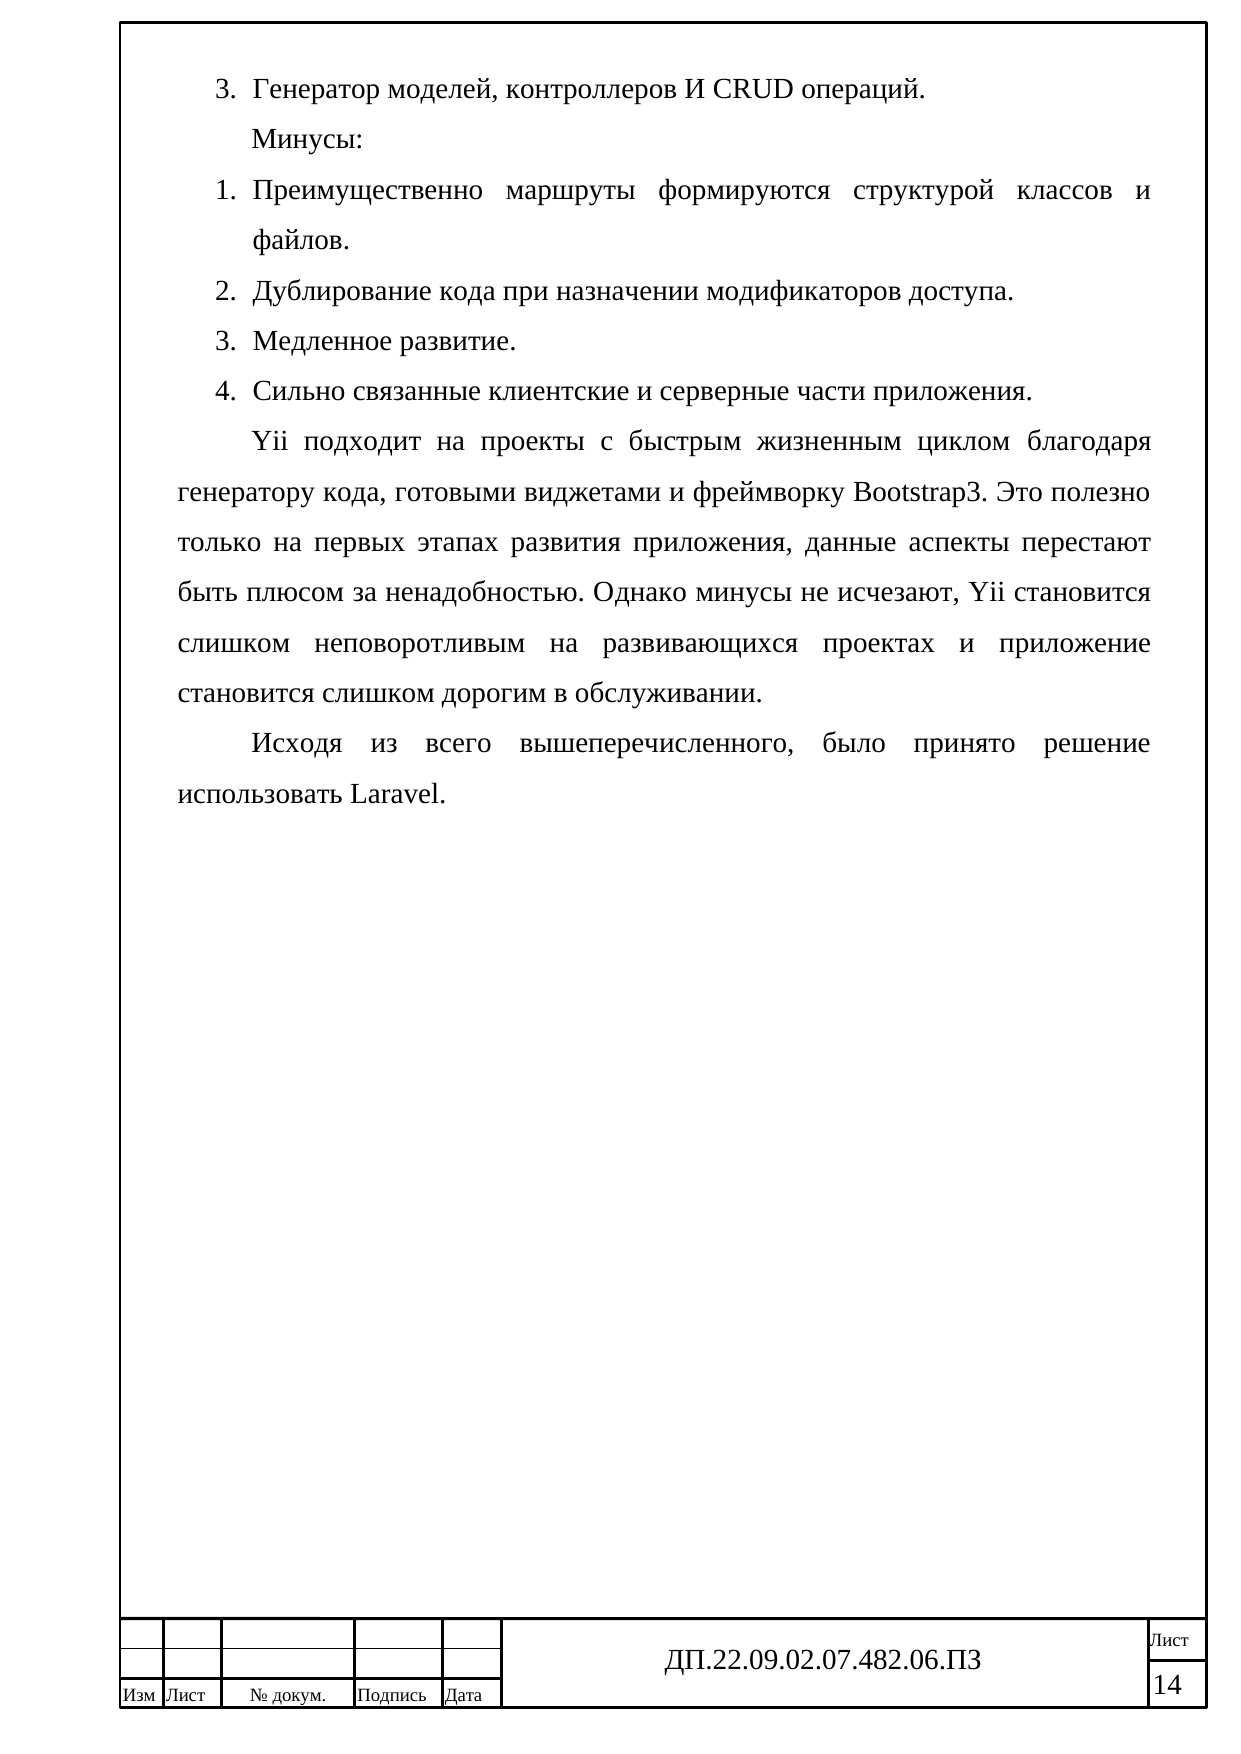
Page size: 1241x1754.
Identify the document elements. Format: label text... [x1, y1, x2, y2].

list Медленное развитие. [215, 323, 1152, 356]
list Дублирование кода при назначении модификаторов доступа. [215, 273, 1152, 306]
text Исходя из всего вышеперечисленного, было принято решение использовать Laravel. [177, 725, 1152, 809]
text Yii подходит на проекты с быстрым жизненным циклом благодаря генератору кода, готовыми виджетами и фреймворку Bootstrap3. Это полезно только на первых этапах развития приложения, данные аспекты перестают быть плюсом за ненадобностью. Однако минусы не исчезают, Yii становится слишком неповоротливым на развивающихся проектах и приложение становится слишком дорогим в обслуживании. [177, 423, 1152, 709]
list Сильно связанные клиентские и серверные части приложения. [215, 373, 1152, 407]
list Преимущественно маршруты формируются структурой классов и файлов. [215, 172, 1152, 256]
text Минусы: [177, 122, 1152, 155]
list Генератор моделей, контроллеров И CRUD операций. [215, 71, 1152, 105]
